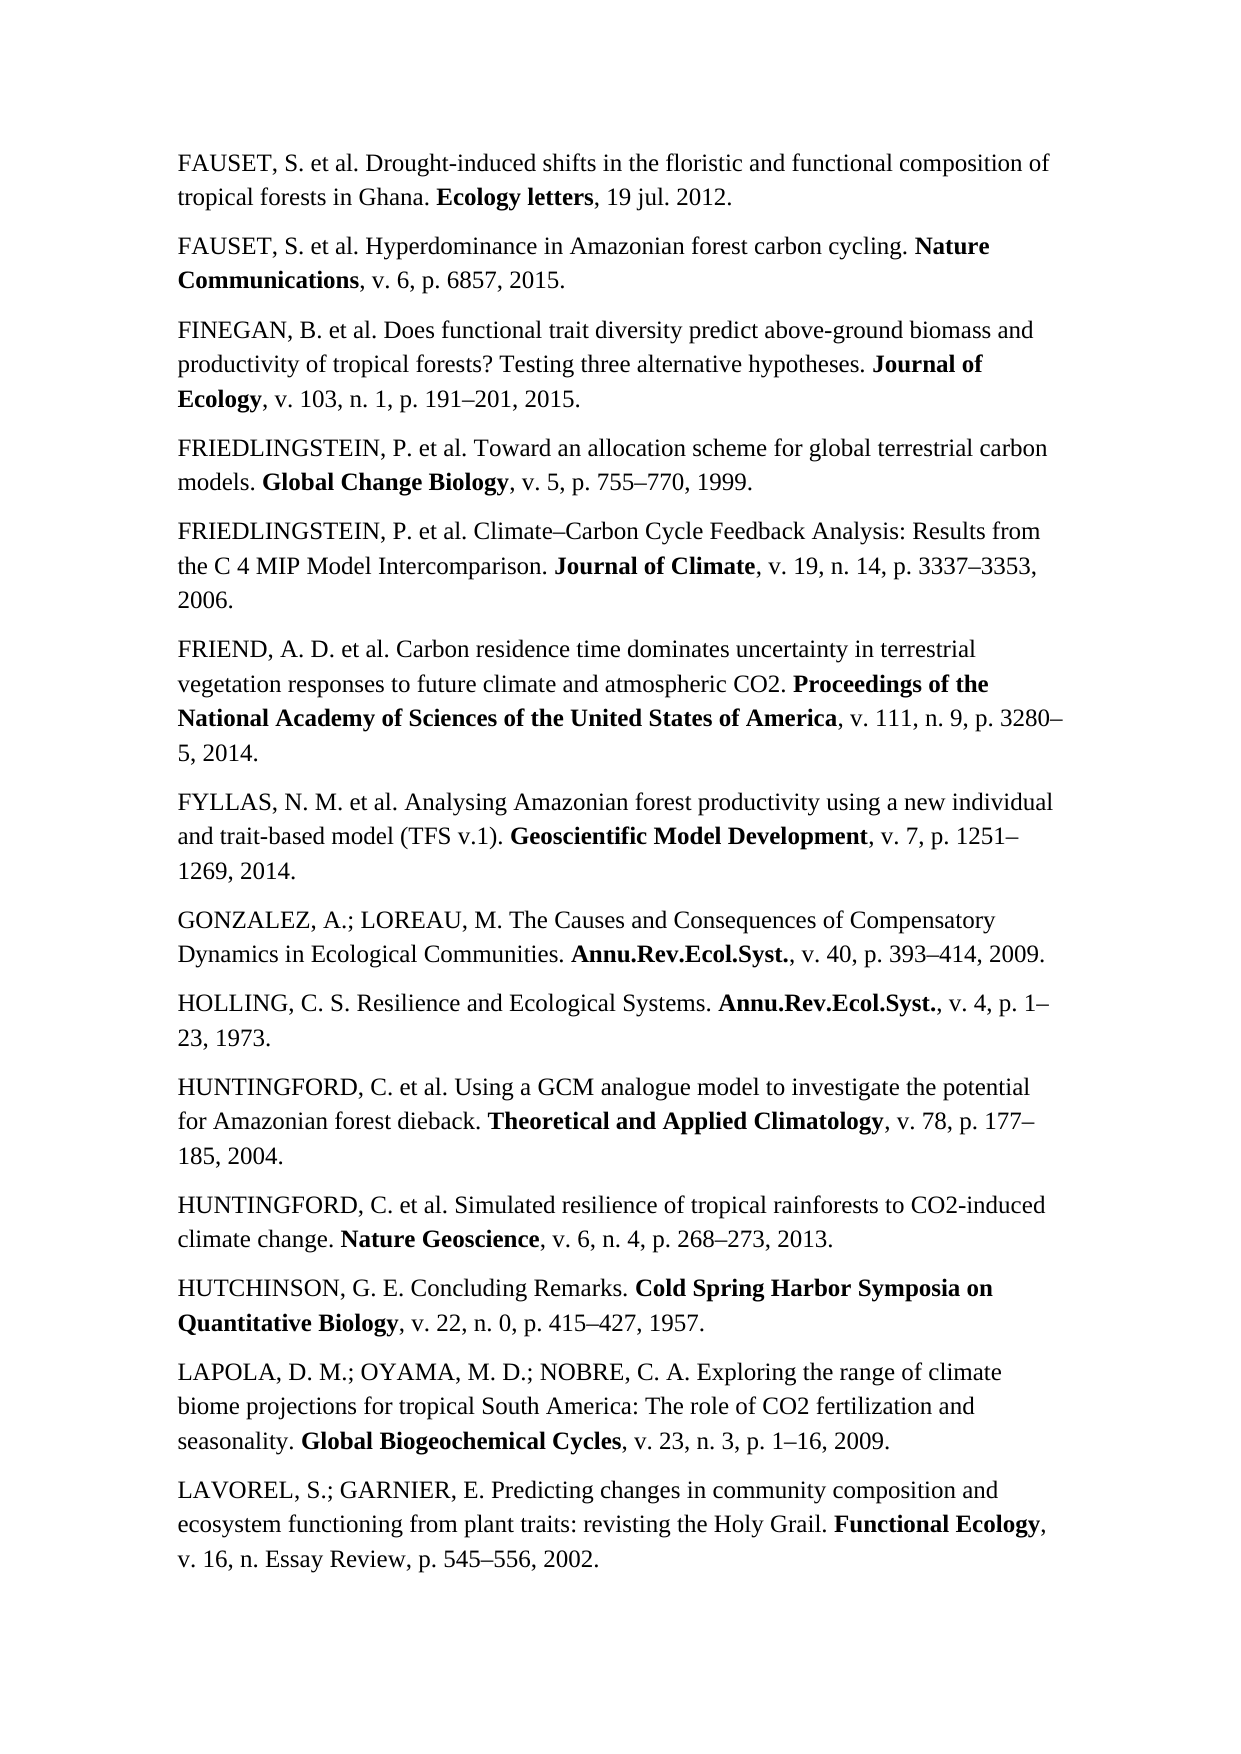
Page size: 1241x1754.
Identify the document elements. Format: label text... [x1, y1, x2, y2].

text FYLLAS, N. M. et al. Analysing Amazonian forest productivity using a new individual and trait-based model (TFS v.1). Geoscientific Model Development, v. 7, p. 1251–1269, 2014. [177, 787, 1063, 884]
text LAPOLA, D. M.; OYAMA, M. D.; NOBRE, C. A. Exploring the range of climate biome projections for tropical South America: The role of CO2 fertilization and seasonality. Global Biogeochemical Cycles, v. 23, n. 3, p. 1–16, 2009. [177, 1357, 1063, 1455]
text HUNTINGFORD, C. et al. Simulated resilience of tropical rainforests to CO2-induced climate change. Nature Geoscience, v. 6, n. 4, p. 268–273, 2013. [177, 1190, 1063, 1253]
text HUNTINGFORD, C. et al. Using a GCM analogue model to investigate the potential for Amazonian forest dieback. Theoretical and Applied Climatology, v. 78, p. 177–185, 2004. [177, 1072, 1063, 1169]
text FAUSET, S. et al. Drought-induced shifts in the floristic and functional composition of tropical forests in Ghana. Ecology letters, 19 jul. 2012. [177, 148, 1063, 211]
text LAVOREL, S.; GARNIER, E. Predicting changes in community composition and ecosystem functioning from plant traits: revisting the Holy Grail. Functional Ecology, v. 16, n. Essay Review, p. 545–556, 2002. [177, 1475, 1063, 1573]
text GONZALEZ, A.; LOREAU, M. The Causes and Consequences of Compensatory Dynamics in Ecological Communities. Annu.Rev.Ecol.Syst., v. 40, p. 393–414, 2009. [177, 905, 1063, 968]
text FAUSET, S. et al. Hyperdominance in Amazonian forest carbon cycling. Nature Communications, v. 6, p. 6857, 2015. [177, 231, 1063, 294]
text FRIEND, A. D. et al. Carbon residence time dominates uncertainty in terrestrial vegetation responses to future climate and atmospheric CO2. Proceedings of the National Academy of Sciences of the United States of America, v. 111, n. 9, p. 3280–5, 2014. [177, 634, 1063, 766]
text FRIEDLINGSTEIN, P. et al. Toward an allocation scheme for global terrestrial carbon models. Global Change Biology, v. 5, p. 755–770, 1999. [177, 433, 1063, 496]
text HUTCHINSON, G. E. Concluding Remarks. Cold Spring Harbor Symposia on Quantitative Biology, v. 22, n. 0, p. 415–427, 1957. [177, 1273, 1063, 1337]
text FRIEDLINGSTEIN, P. et al. Climate–Carbon Cycle Feedback Analysis: Results from the C 4 MIP Model Intercomparison. Journal of Climate, v. 19, n. 14, p. 3337–3353, 2006. [177, 516, 1063, 614]
text HOLLING, C. S. Resilience and Ecological Systems. Annu.Rev.Ecol.Syst., v. 4, p. 1–23, 1973. [177, 988, 1063, 1052]
text FINEGAN, B. et al. Does functional trait diversity predict above-ground biomass and productivity of tropical forests? Testing three alternative hypotheses. Journal of Ecology, v. 103, n. 1, p. 191–201, 2015. [177, 315, 1063, 412]
